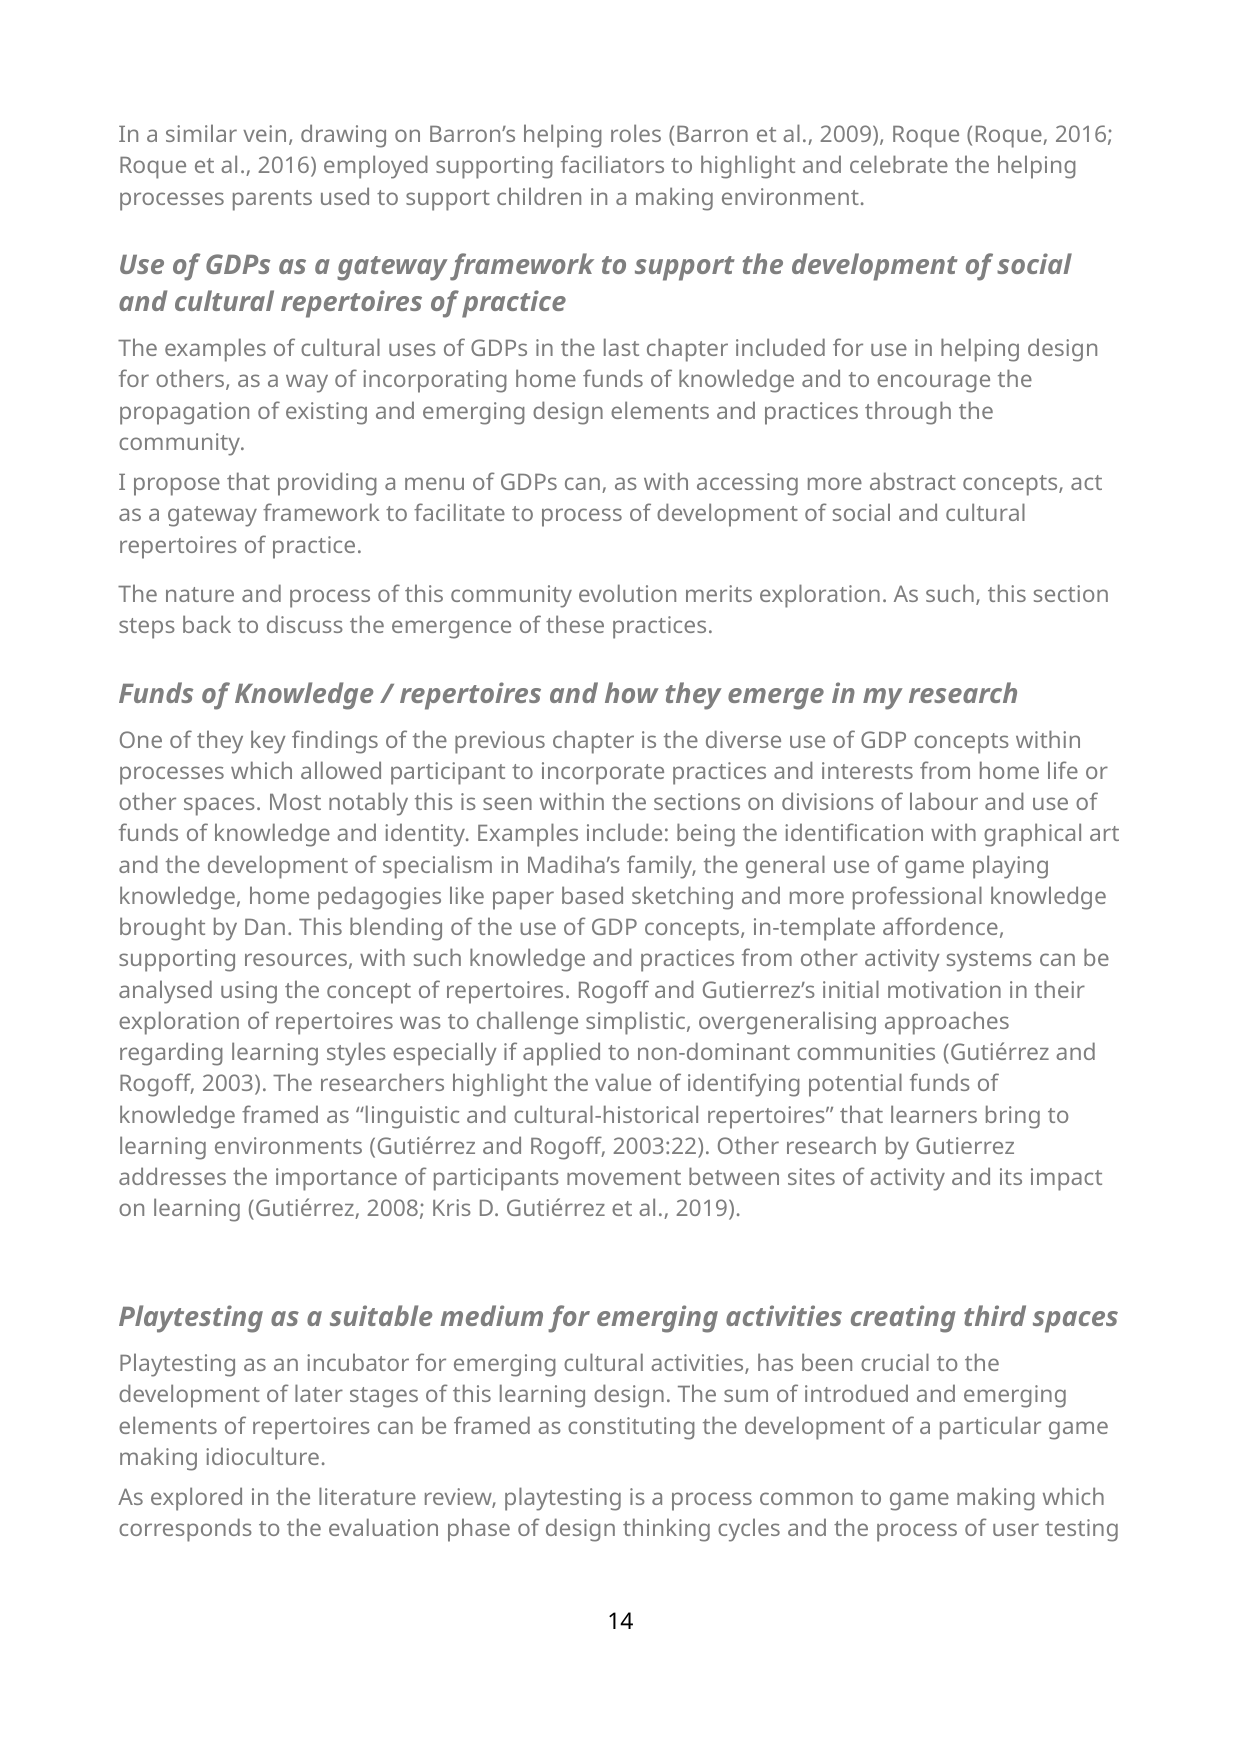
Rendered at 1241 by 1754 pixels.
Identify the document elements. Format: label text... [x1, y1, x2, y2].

subtitle Playtesting as a suitable medium for emerging activities creating third spaces [118, 1298, 1122, 1334]
text One of they key findings of the previous chapter is the diverse use of GDP concepts within processes which allowed participant to incorporate practices and interests from home life or other spaces. Most notably this is seen within the sections on divisions of labour and use of funds of knowledge and identity. Examples include: being the identification with graphical art and the development of specialism in Madiha’s family, the general use of game playing knowledge, home pedagogies like paper based sketching and more professional knowledge brought by Dan. This blending of the use of GDP concepts, in-template affordence, supporting resources, with such knowledge and practices from other activity systems can be analysed using the concept of repertoires. Rogoff and Gutierrez’s initial motivation in their exploration of repertoires was to challenge simplistic, overgeneralising approaches regarding learning styles especially if applied to non-dominant communities (Gutiérrez and Rogoff, 2003). The researchers highlight the value of identifying potential funds of knowledge framed as “linguistic and cultural-historical repertoires” that learners bring to learning environments (Gutiérrez and Rogoff, 2003:22). Other research by Gutierrez addresses the importance of participants movement between sites of activity and its impact on learning (Gutiérrez, 2008; Kris D. Gutiérrez et al., 2019). [118, 723, 1122, 1223]
text The nature and process of this community evolution merits exploration. As such, this section steps back to discuss the emergence of these practices. [118, 578, 1122, 640]
text Playtesting as an incubator for emerging cultural activities, has been crucial to the development of later stages of this learning design. The sum of introdued and emerging elements of repertoires can be framed as constituting the development of a particular game making idioculture. [118, 1347, 1122, 1472]
subtitle Funds of Knowledge / repertoires and how they emerge in my research [118, 674, 1122, 711]
text In a similar vein, drawing on Barron’s helping roles (Barron et al., 2009), Roque (Roque, 2016; Roque et al., 2016) employed supporting faciliators to highlight and celebrate the helping processes parents used to support children in a making environment. [118, 118, 1122, 212]
text As explored in the literature review, playtesting is a process common to game making which corresponds to the evaluation phase of design thinking cycles and the process of user testing [118, 1481, 1122, 1543]
subtitle Use of GDPs as a gateway framework to support the development of social and cultural repertoires of practice [118, 246, 1122, 319]
text I propose that providing a menu of GDPs can, as with accessing more abstract concepts, act as a gateway framework to facilitate to process of development of social and cultural repertoires of practice. [118, 466, 1122, 560]
text The examples of cultural uses of GDPs in the last chapter included for use in helping design for others, as a way of incorporating home funds of knowledge and to encourage the propagation of existing and emerging design elements and practices through the community. [118, 332, 1122, 457]
